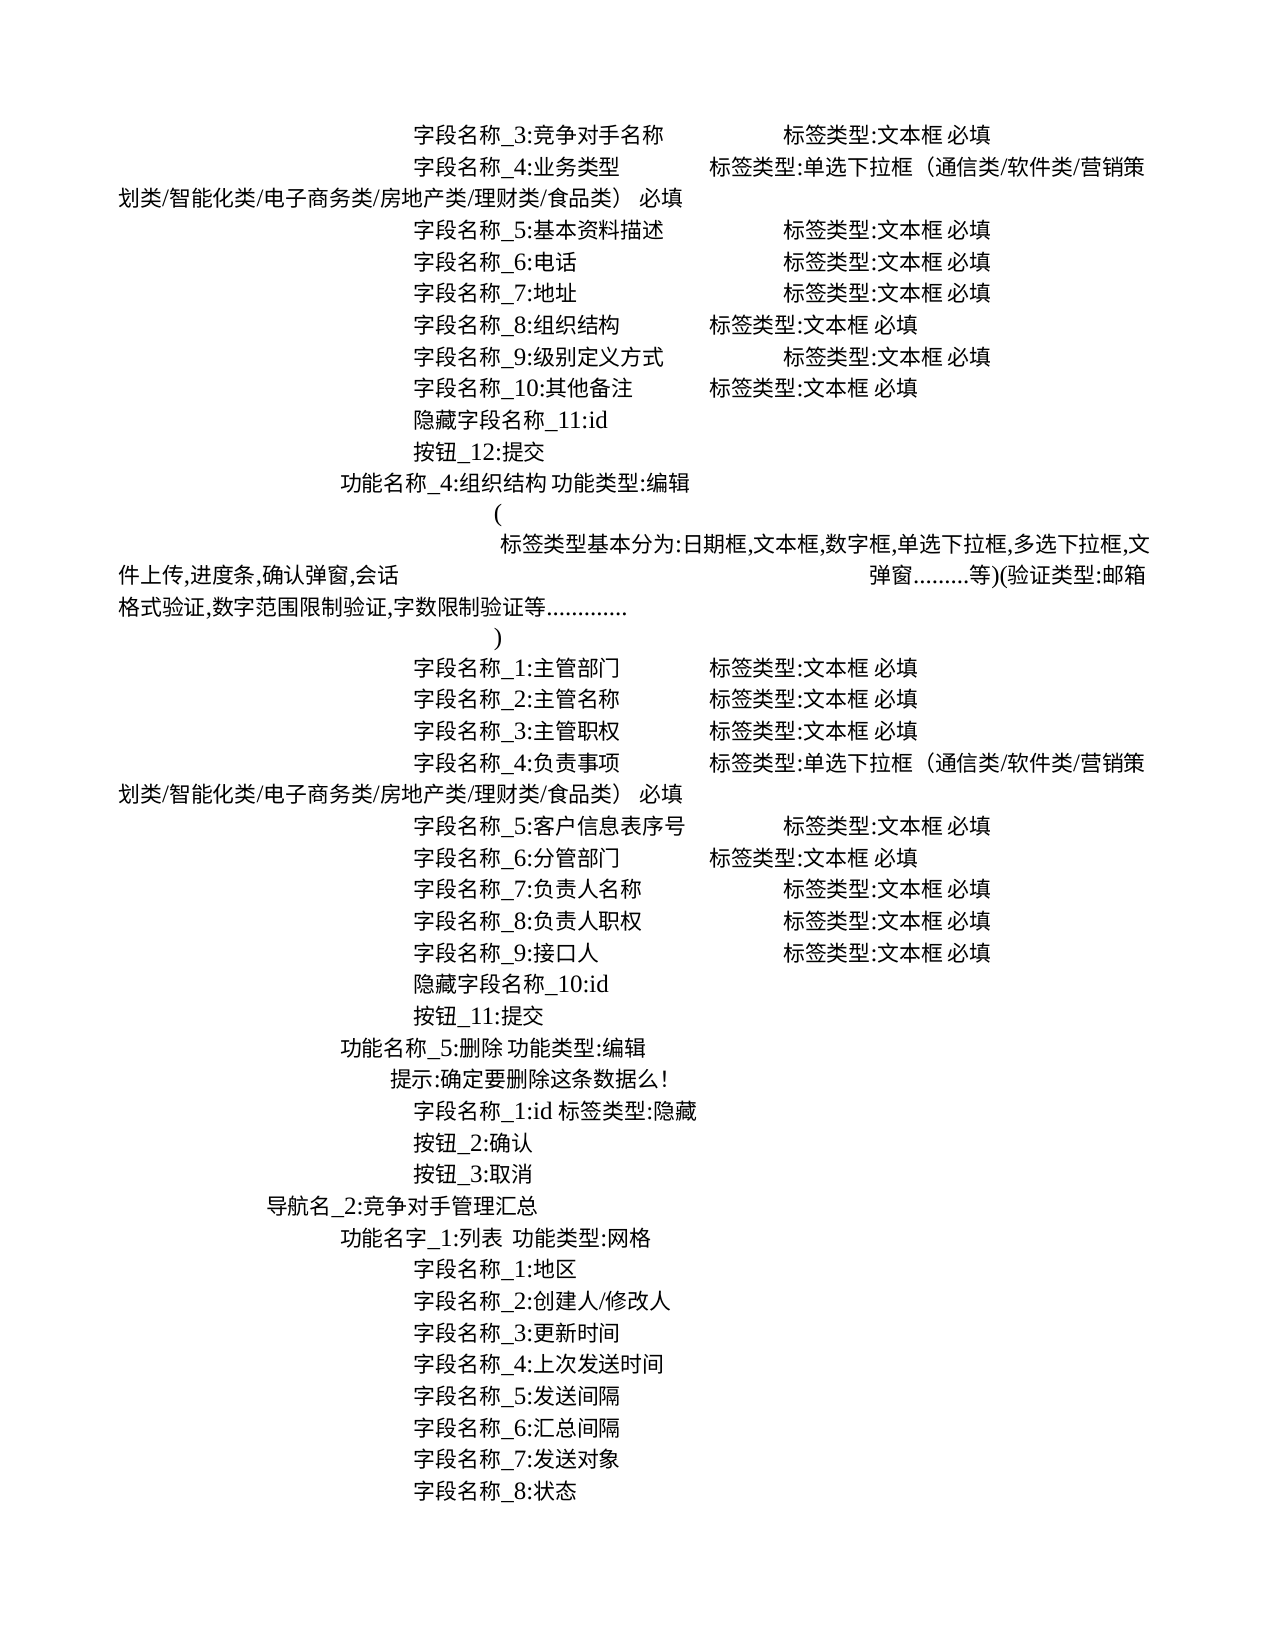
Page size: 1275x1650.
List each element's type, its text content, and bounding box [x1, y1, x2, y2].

text 按钮_11:提交 [118, 999, 1157, 1031]
text 字段名称_5:发送间隔 [118, 1379, 1157, 1411]
text 功能名称_4:组织结构 功能类型:编辑 [118, 466, 1157, 498]
text 字段名称_3:竞争对手名称 标签类型:文本框 必填 [118, 118, 1157, 150]
text 字段名称_1:地区 [118, 1252, 1157, 1284]
text 字段名称_9:接口人 标签类型:文本框 必填 [118, 936, 1157, 967]
text 字段名称_2:主管名称 标签类型:文本框 必填 [118, 682, 1157, 714]
text 隐藏字段名称_10:id [118, 967, 1157, 999]
text 按钮_12:提交 [118, 435, 1157, 466]
text 按钮_3:取消 [118, 1157, 1157, 1189]
text 功能名字_1:列表 功能类型:网格 [118, 1221, 1157, 1252]
text 字段名称_4:负责事项 标签类型:单选下拉框（通信类/软件类/营销策划类/智能化类/电子商务类/房地产类/理财类/食品类） 必填 [118, 746, 1157, 809]
text 字段名称_5:客户信息表序号 标签类型:文本框 必填 [118, 809, 1157, 841]
text 字段名称_1:id 标签类型:隐藏 [118, 1094, 1157, 1126]
text 标签类型基本分为:日期框,文本框,数字框,单选下拉框,多选下拉框,文件上传,进度条,确认弹窗,会话 弹窗.........等)(验证类型:邮箱格式验证,数字范围限制验证,字数限制验证等............. [118, 527, 1157, 622]
text 按钮_2:确认 [118, 1126, 1157, 1157]
text ) [118, 622, 1157, 651]
text 字段名称_3:更新时间 [118, 1316, 1157, 1347]
text 字段名称_7:发送对象 [118, 1442, 1157, 1474]
text 字段名称_5:基本资料描述 标签类型:文本框 必填 [118, 213, 1157, 245]
text 隐藏字段名称_11:id [118, 403, 1157, 435]
text 字段名称_6:电话 标签类型:文本框 必填 [118, 245, 1157, 276]
text 提示:确定要删除这条数据么！ [118, 1062, 1157, 1094]
text ( [118, 498, 1157, 527]
text 字段名称_8:状态 [118, 1474, 1157, 1506]
text 字段名称_8:组织结构 标签类型:文本框 必填 [118, 308, 1157, 340]
text 功能名称_5:删除 功能类型:编辑 [118, 1031, 1157, 1062]
text 字段名称_10:其他备注 标签类型:文本框 必填 [118, 371, 1157, 403]
text 字段名称_6:汇总间隔 [118, 1411, 1157, 1442]
text 字段名称_8:负责人职权 标签类型:文本框 必填 [118, 904, 1157, 936]
text 字段名称_7:负责人名称 标签类型:文本框 必填 [118, 872, 1157, 904]
text 导航名_2:竞争对手管理汇总 [118, 1189, 1157, 1221]
text 字段名称_2:创建人/修改人 [118, 1284, 1157, 1316]
text 字段名称_1:主管部门 标签类型:文本框 必填 [118, 651, 1157, 682]
text 字段名称_6:分管部门 标签类型:文本框 必填 [118, 841, 1157, 872]
text 字段名称_4:上次发送时间 [118, 1347, 1157, 1379]
text 字段名称_4:业务类型 标签类型:单选下拉框（通信类/软件类/营销策划类/智能化类/电子商务类/房地产类/理财类/食品类） 必填 [118, 150, 1157, 213]
text 字段名称_3:主管职权 标签类型:文本框 必填 [118, 714, 1157, 746]
text 字段名称_7:地址 标签类型:文本框 必填 [118, 276, 1157, 308]
text 字段名称_9:级别定义方式 标签类型:文本框 必填 [118, 340, 1157, 371]
